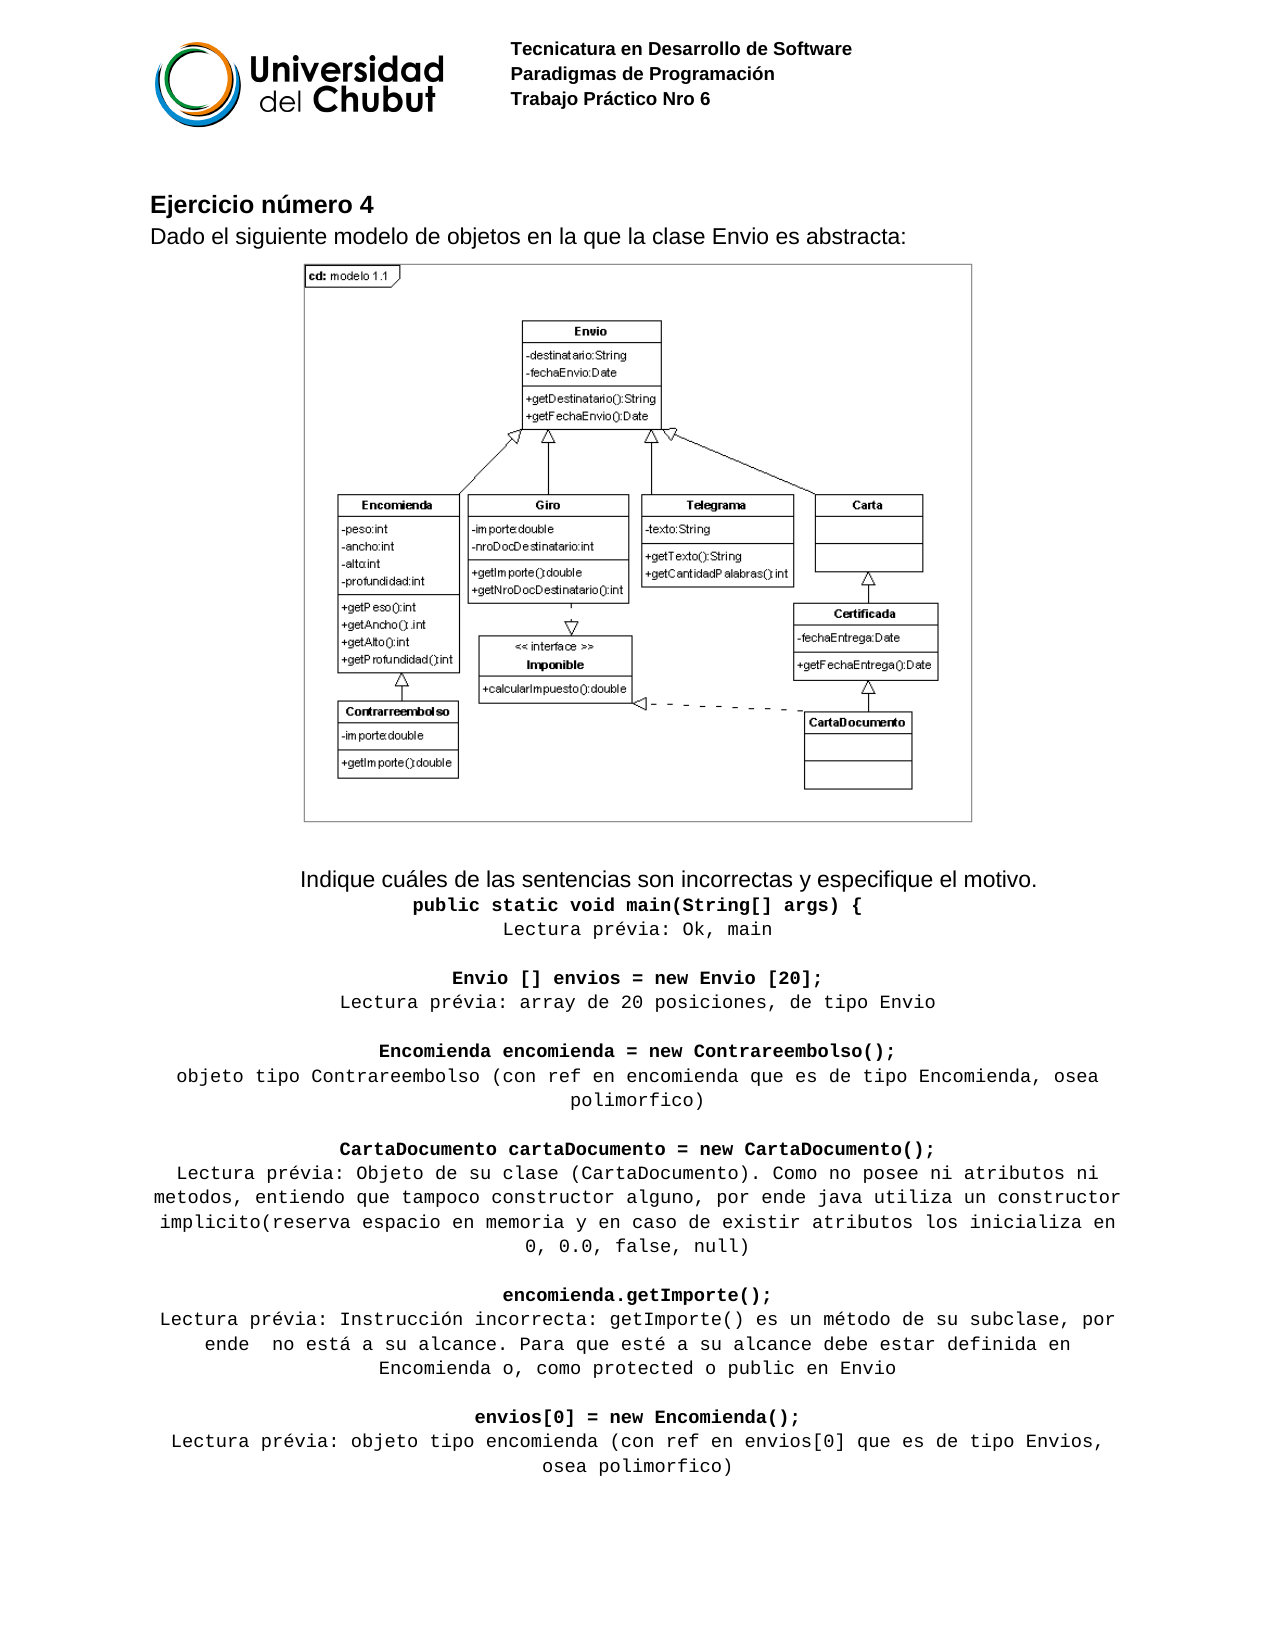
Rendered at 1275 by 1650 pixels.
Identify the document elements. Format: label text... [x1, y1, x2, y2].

picture [150, 37, 448, 132]
text Dado el siguiente modelo de objetos en la que la clase Envio es abstracta: [150, 223, 1125, 249]
text envios[0] = new Encomienda(); [150, 1408, 1125, 1429]
text Envio [] envios = new Envio [20]; [150, 969, 1125, 990]
text Lectura prévia: Objeto de su clase (CartaDocumento). Como no posee ni atributos ni metodos, entiendo que tampoco constructor alguno, por ende java utiliza un constructor implicito(reserva espacio en memoria y en caso de existir atributos los inicializa en 0, 0.0, false, null) [150, 1164, 1125, 1258]
text Lectura prévia: Ok, main [150, 920, 1125, 941]
text Ejercicio número 4 [150, 190, 1125, 219]
text Lectura prévia: array de 20 posiciones, de tipo Envio [150, 993, 1125, 1014]
text objeto tipo Contrareembolso (con ref en encomienda que es de tipo Encomienda, osea polimorfico) [150, 1066, 1125, 1112]
text encomienda.getImporte(); [150, 1286, 1125, 1307]
text Lectura prévia: objeto tipo encomienda (con ref en envios[0] que es de tipo Envios, osea polimorfico) [150, 1432, 1125, 1478]
text Encomienda encomienda = new Contrareembolso(); [150, 1042, 1125, 1063]
text Lectura prévia: Instrucción incorrecta: getImporte() es un método de su subclase, por ende no está a su alcance. Para que esté a su alcance debe estar definida en Encomienda o, como protected o public en Envio [150, 1310, 1125, 1380]
text Indique cuáles de las sentencias son incorrectas y especifique el motivo. [150, 866, 1125, 892]
text CartaDocumento cartaDocumento = new CartaDocumento(); [150, 1139, 1125, 1161]
text public static void main(String[] args) { [150, 896, 1125, 917]
picture [293, 253, 982, 832]
